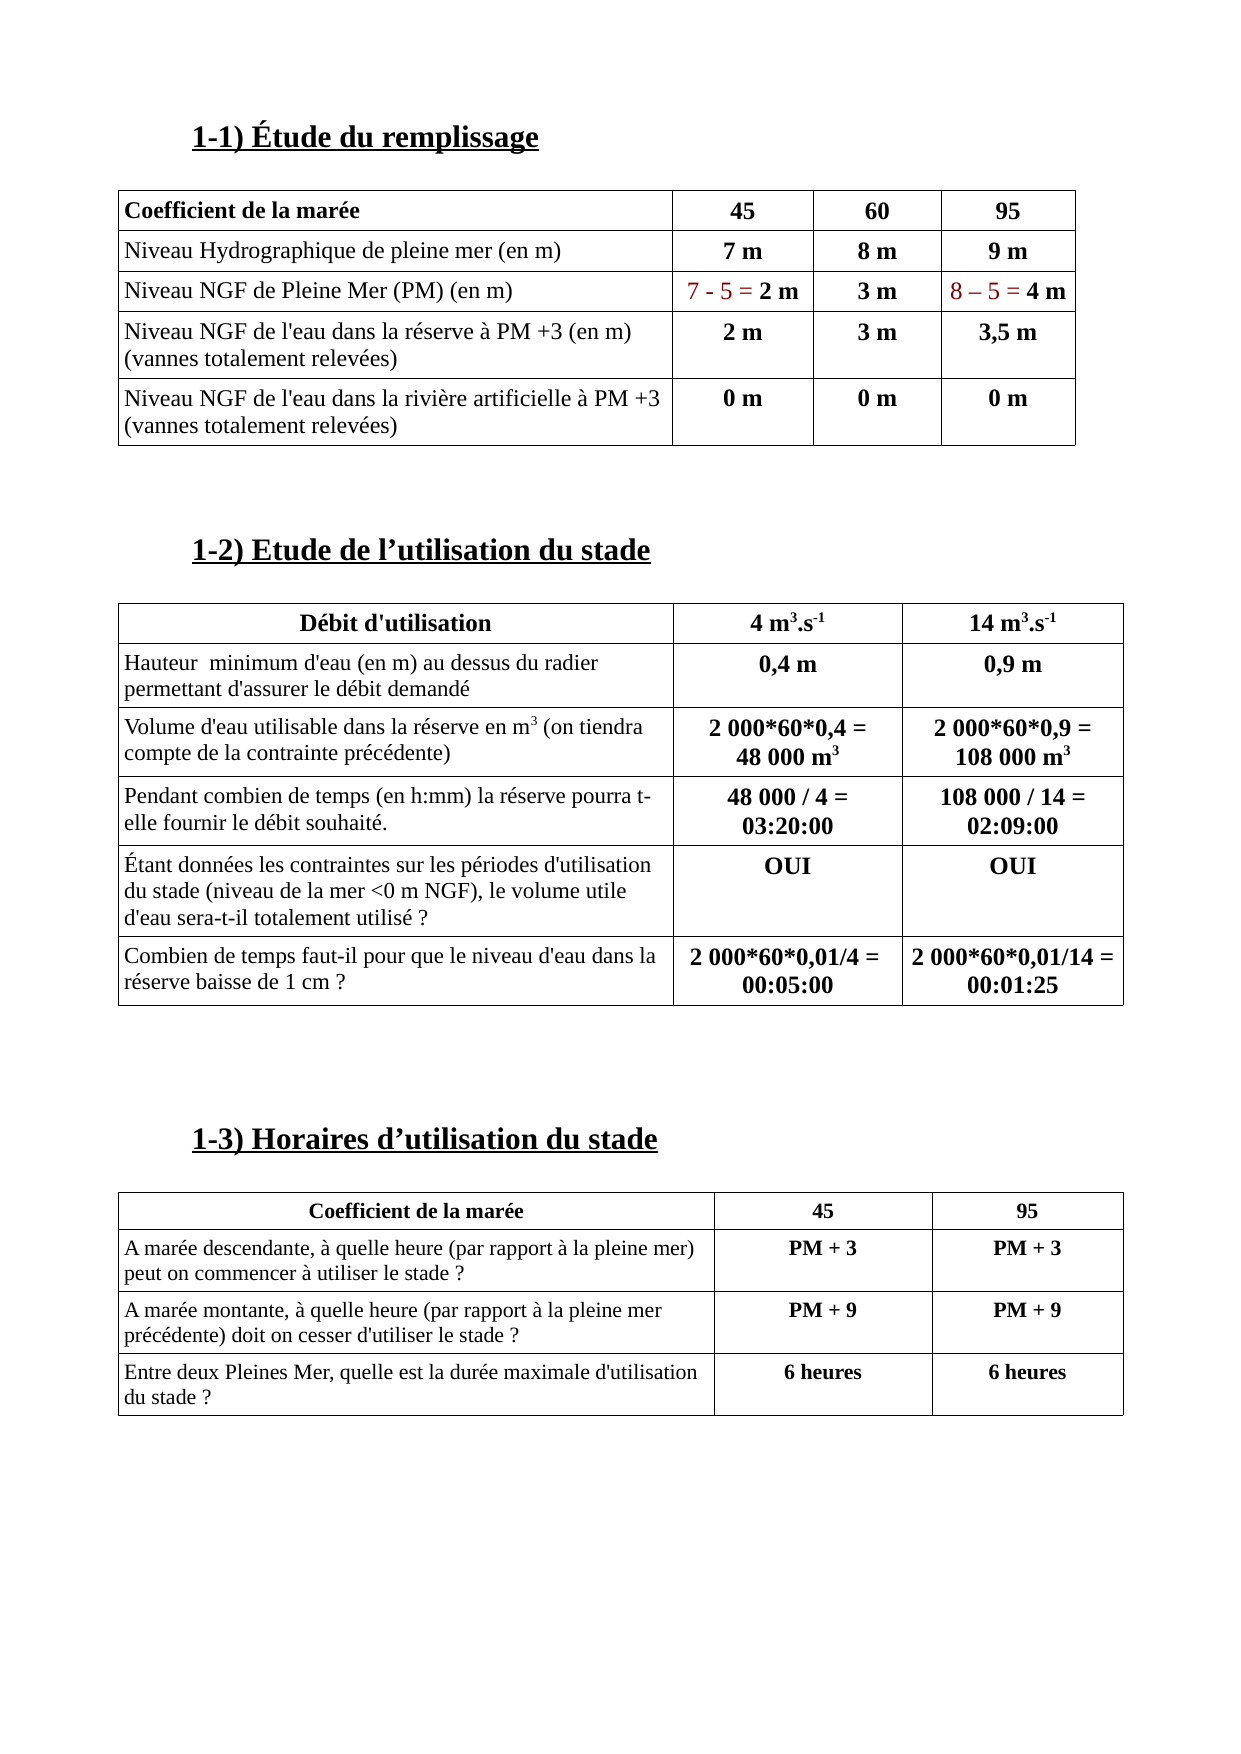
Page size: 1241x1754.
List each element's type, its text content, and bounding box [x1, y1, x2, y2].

table_header 45 [715, 1193, 932, 1229]
table_cell PM + 3 [715, 1230, 932, 1291]
table_header 4 m3.s-1 [674, 604, 902, 643]
table_cell Étant données les contraintes sur les périodes d'utilisation du stade (niveau de la mer <0 m NGF), le volume utile d'eau sera-t-il totalement utilisé ? [119, 846, 673, 936]
table_cell 8 m [814, 231, 941, 271]
table_header Débit d'utilisation [119, 604, 673, 643]
table_cell 9 m [942, 231, 1075, 271]
table_header 95 [942, 191, 1075, 230]
table_cell 7 - 5 = 2 m [673, 272, 813, 311]
table_cell Pendant combien de temps (en h:mm) la réserve pourra t-elle fournir le débit souhaité. [119, 777, 673, 845]
table_cell Volume d'eau utilisable dans la réserve en m3 (on tiendra compte de la contrainte précédente) [119, 708, 673, 776]
table_cell Niveau NGF de Pleine Mer (PM) (en m) [119, 272, 672, 311]
table_cell 2 000*60*0,01/4 = 00:05:00 [674, 937, 902, 1005]
table_cell Niveau NGF de l'eau dans la réserve à PM +3 (en m) (vannes totalement relevées) [119, 312, 672, 378]
table_header 45 [673, 191, 813, 230]
table_cell 0 m [673, 379, 813, 444]
table_header 60 [814, 191, 941, 230]
table_header Coefficient de la marée [119, 191, 672, 230]
table_cell A marée descendante, à quelle heure (par rapport à la pleine mer) peut on commencer à utiliser le stade ? [119, 1230, 714, 1291]
table_cell 0,4 m [674, 644, 902, 707]
table_cell 0,9 m [903, 644, 1123, 707]
table_cell 7 m [673, 231, 813, 271]
table_cell Niveau Hydrographique de pleine mer (en m) [119, 231, 672, 271]
table_cell 3 m [814, 312, 941, 378]
table_cell 2 m [673, 312, 813, 378]
table_header 14 m3.s-1 [903, 604, 1123, 643]
table_cell 108 000 / 14 = 02:09:00 [903, 777, 1123, 845]
text 1-2) Etude de l’utilisation du stade [118, 531, 1122, 567]
table_cell OUI [903, 846, 1123, 936]
table_cell Hauteur minimum d'eau (en m) au dessus du radier permettant d'assurer le débit demandé [119, 644, 673, 707]
table_cell 8 – 5 = 4 m [942, 272, 1075, 311]
table_cell PM + 9 [933, 1292, 1123, 1353]
table_cell PM + 3 [933, 1230, 1123, 1291]
table_cell Niveau NGF de l'eau dans la rivière artificielle à PM +3 (vannes totalement relevées) [119, 379, 672, 444]
table_cell 6 heures [715, 1354, 932, 1415]
table_cell 0 m [814, 379, 941, 444]
table_cell 2 000*60*0,9 = 108 000 m3 [903, 708, 1123, 776]
table_header 95 [933, 1193, 1123, 1229]
table_cell Combien de temps faut-il pour que le niveau d'eau dans la réserve baisse de 1 cm ? [119, 937, 673, 1005]
table_cell A marée montante, à quelle heure (par rapport à la pleine mer précédente) doit on cesser d'utiliser le stade ? [119, 1292, 714, 1353]
text 1-3) Horaires d’utilisation du stade [118, 1120, 1122, 1156]
table_cell 2 000*60*0,4 = 48 000 m3 [674, 708, 902, 776]
table_cell OUI [674, 846, 902, 936]
text 1-1) Étude du remplissage [118, 118, 1122, 154]
table_cell Entre deux Pleines Mer, quelle est la durée maximale d'utilisation du stade ? [119, 1354, 714, 1415]
table_cell 6 heures [933, 1354, 1123, 1415]
table_cell 0 m [942, 379, 1075, 444]
table_cell 3,5 m [942, 312, 1075, 378]
table_cell 2 000*60*0,01/14 = 00:01:25 [903, 937, 1123, 1005]
table_cell 3 m [814, 272, 941, 311]
table_cell 48 000 / 4 = 03:20:00 [674, 777, 902, 845]
table_header Coefficient de la marée [119, 1193, 714, 1229]
table_cell PM + 9 [715, 1292, 932, 1353]
